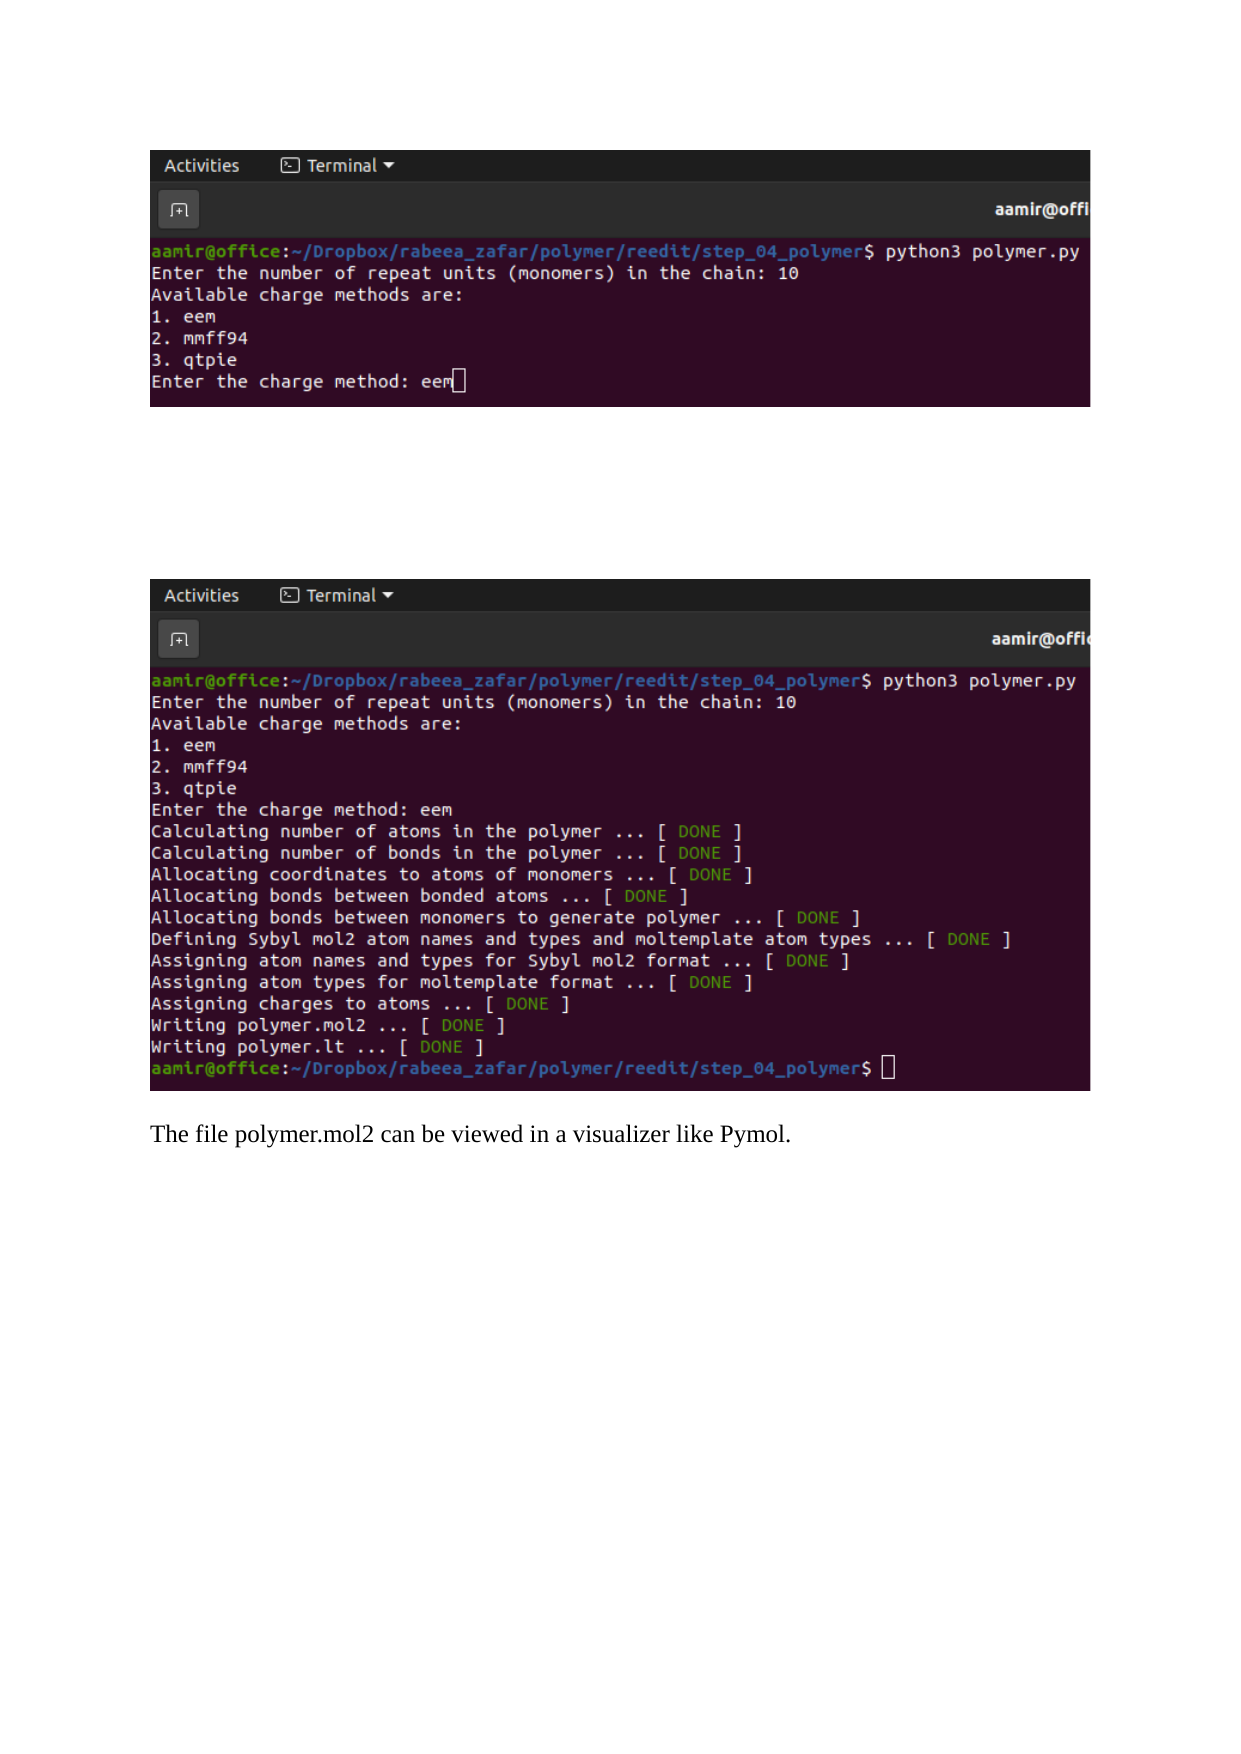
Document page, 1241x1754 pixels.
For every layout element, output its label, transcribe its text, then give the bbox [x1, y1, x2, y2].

picture [150, 579, 1091, 1091]
text The file polymer.mol2 can be viewed in a visualizer like Pymol. [150, 1119, 1091, 1148]
picture [150, 150, 1091, 407]
